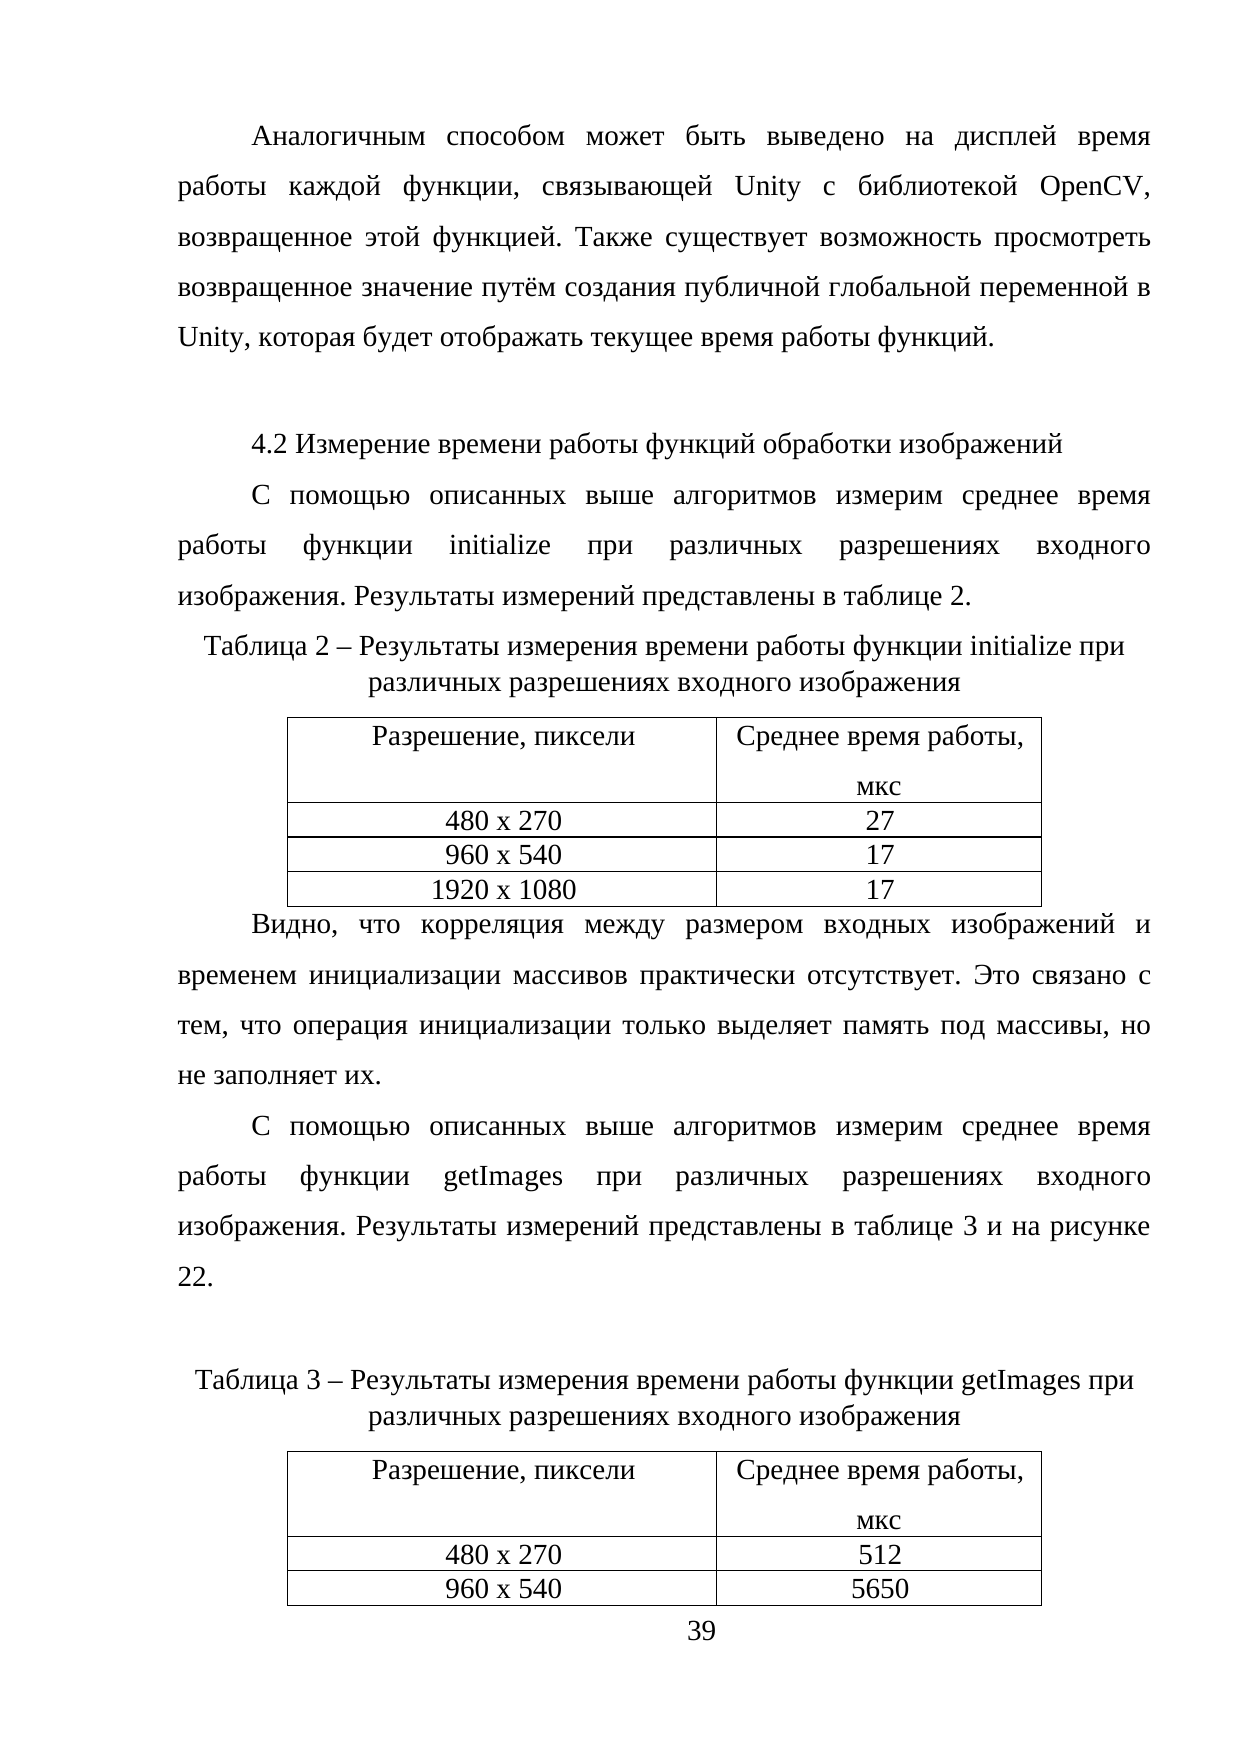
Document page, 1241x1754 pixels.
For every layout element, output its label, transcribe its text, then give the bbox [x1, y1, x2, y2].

table_cell 480 х 270 [288, 803, 716, 836]
table_cell 480 х 270 [288, 1537, 716, 1570]
subtitle 4.2 Измерение времени работы функций обработки изображений [177, 427, 1152, 460]
table_cell 512 [717, 1537, 1041, 1570]
text Таблица 2 – Результаты измерения времени работы функции initialize при различных разрешениях входного изображения [177, 628, 1152, 698]
table_cell 960 х 540 [288, 838, 716, 871]
table_cell 17 [717, 872, 1041, 906]
table_cell 5650 [717, 1571, 1041, 1605]
table_cell 960 х 540 [288, 1571, 716, 1605]
table_cell 27 [717, 803, 1041, 836]
table_header Разрешение, пиксели [288, 1452, 716, 1536]
table_header Разрешение, пиксели [288, 718, 716, 802]
table_header Среднее время работы, мкс [717, 1452, 1041, 1536]
text С помощью описанных выше алгоритмов измерим среднее время работы функции initialize при различных разрешениях входного изображения. Результаты измерений представлены в таблице 2. [177, 477, 1152, 611]
table_header Среднее время работы, мкс [717, 718, 1041, 802]
text Таблица 3 – Результаты измерения времени работы функции getImages при различных разрешениях входного изображения [177, 1362, 1152, 1432]
text Видно, что корреляция между размером входных изображений и временем инициализации массивов практически отсутствует. Это связано с тем, что операция инициализации только выделяет память под массивы, но не заполняет их. [177, 907, 1152, 1091]
text С помощью описанных выше алгоритмов измерим среднее время работы функции getImages при различных разрешениях входного изображения. Результаты измерений представлены в таблице 3 и на рисунке 22. [177, 1108, 1152, 1292]
text Аналогичным способом может быть выведено на дисплей время работы каждой функции, связывающей Unity с библиотекой OpenCV, возвращенное этой функцией. Также существует возможность просмотреть возвращенное значение путём создания публичной глобальной переменной в Unity, которая будет отображать текущее время работы функций. [177, 118, 1152, 353]
table_cell 17 [717, 838, 1041, 871]
table_cell 1920 х 1080 [288, 872, 716, 906]
